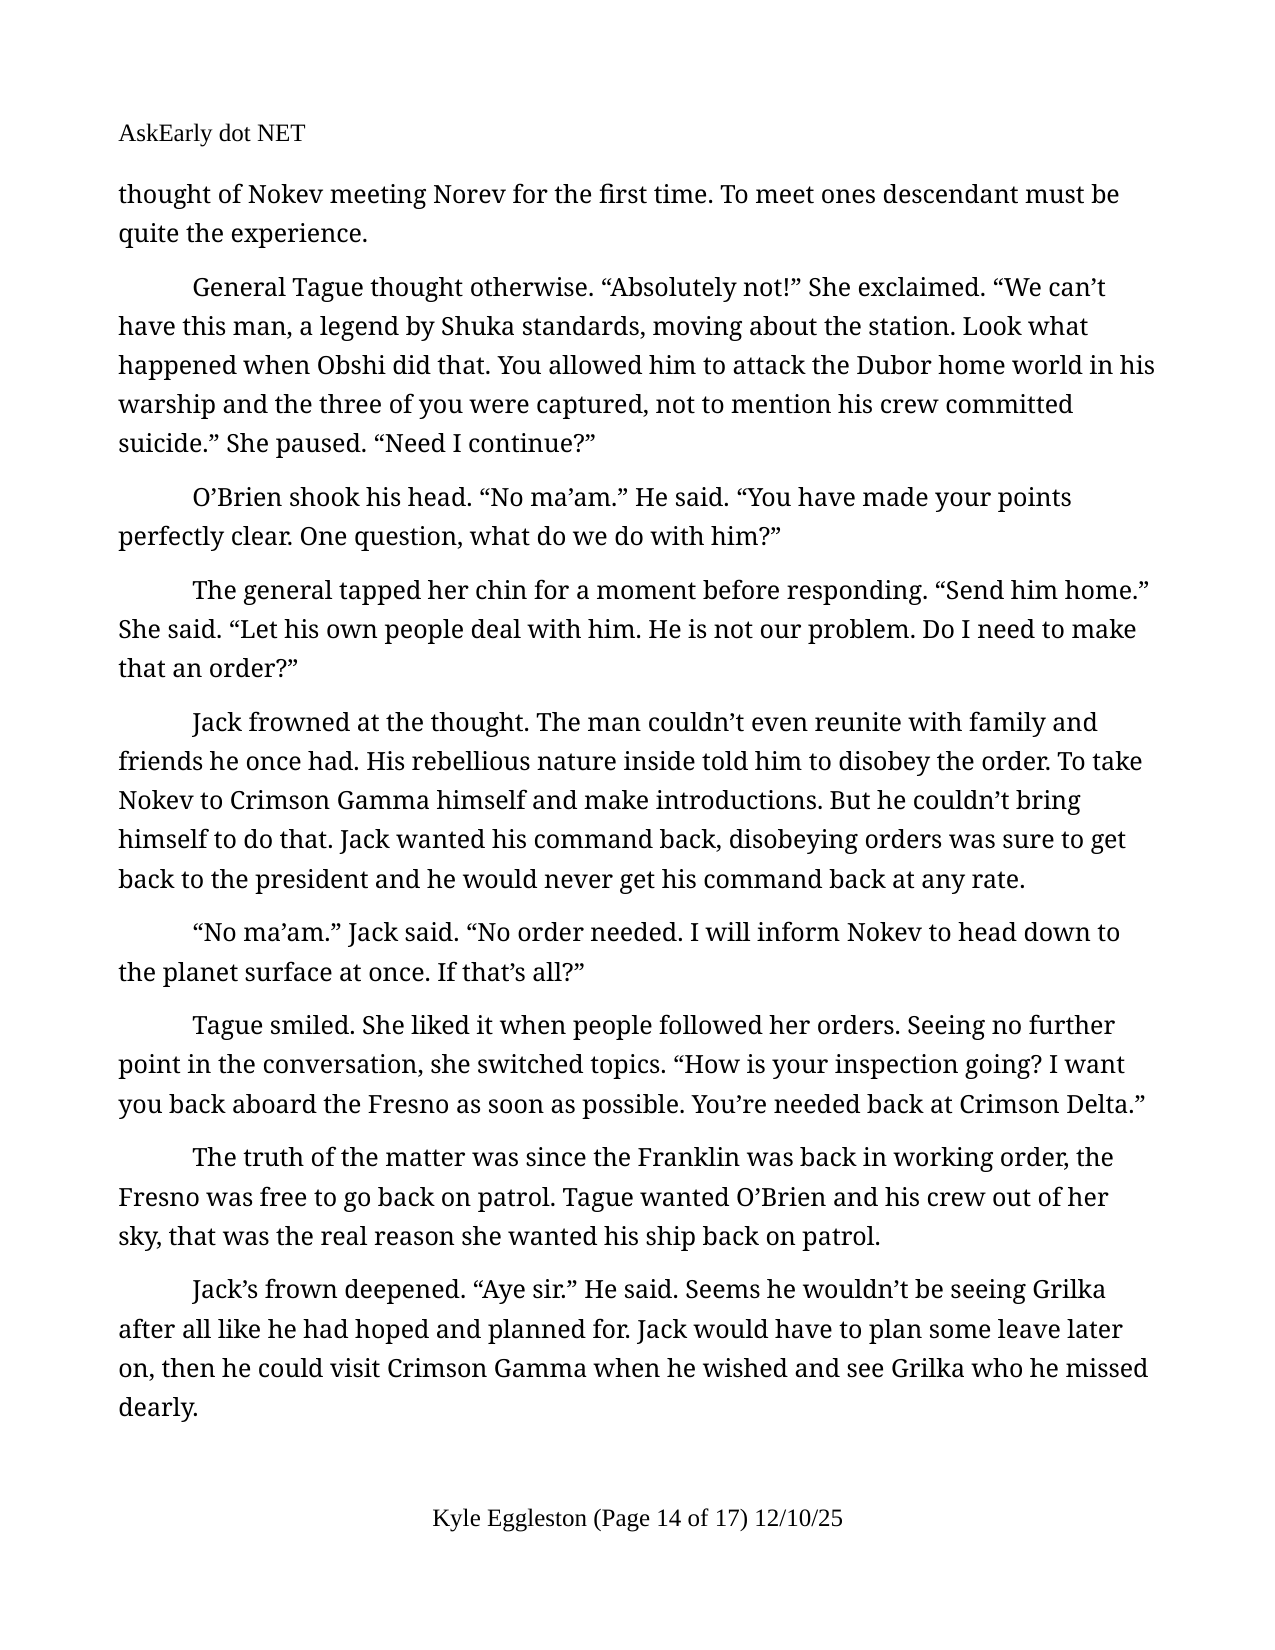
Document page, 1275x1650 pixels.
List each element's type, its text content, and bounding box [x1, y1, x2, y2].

text O’Brien shook his head. “No ma’am.” He said. “You have made your points perfectly clear. One question, what do we do with him?” [118, 480, 1157, 553]
text The truth of the matter was since the Franklin was back in working order, the Fresno was free to go back on patrol. Tague wanted O’Brien and his crew out of her sky, that was the real reason she wanted his ship back on patrol. [118, 1140, 1157, 1252]
text Jack’s frown deepened. “Aye sir.” He said. Seems he wouldn’t be seeing Grilka after all like he had hoped and planned for. Jack would have to plan some leave later on, then he could visit Crimson Gamma when he wished and see Grilka who he missed dearly. [118, 1272, 1157, 1424]
text Tague smiled. She liked it when people followed her orders. Seeing no further point in the conversation, she switched topics. “How is your inspection going? I want you back aboard the Fresno as soon as possible. You’re needed back at Crimson Delta.” [118, 1008, 1157, 1120]
text General Tague thought otherwise. “Absolutely not!” She exclaimed. “We can’t have this man, a legend by Shuka standards, moving about the station. Look what happened when Obshi did that. You allowed him to attack the Dubor home world in his warship and the three of you were captured, not to mention his crew committed suicide.” She paused. “Need I continue?” [118, 269, 1157, 460]
text “No ma’am.” Jack said. “No order needed. I will inform Nokev to head down to the planet surface at once. If that’s all?” [118, 915, 1157, 988]
text Jack frowned at the thought. The man couldn’t even reunite with family and friends he once had. His rebellious nature inside told him to disobey the order. To take Nokev to Crimson Gamma himself and make introductions. But he couldn’t bring himself to do that. Jack wanted his command back, disobeying orders was sure to get back to the president and he would never get his command back at any rate. [118, 705, 1157, 895]
text thought of Nokev meeting Norev for the first time. To meet ones descendant must be quite the experience. [118, 176, 1157, 249]
text The general tapped her chin for a moment before responding. “Send him home.” She said. “Let his own people deal with him. He is not our problem. Do I need to make that an order?” [118, 573, 1157, 685]
